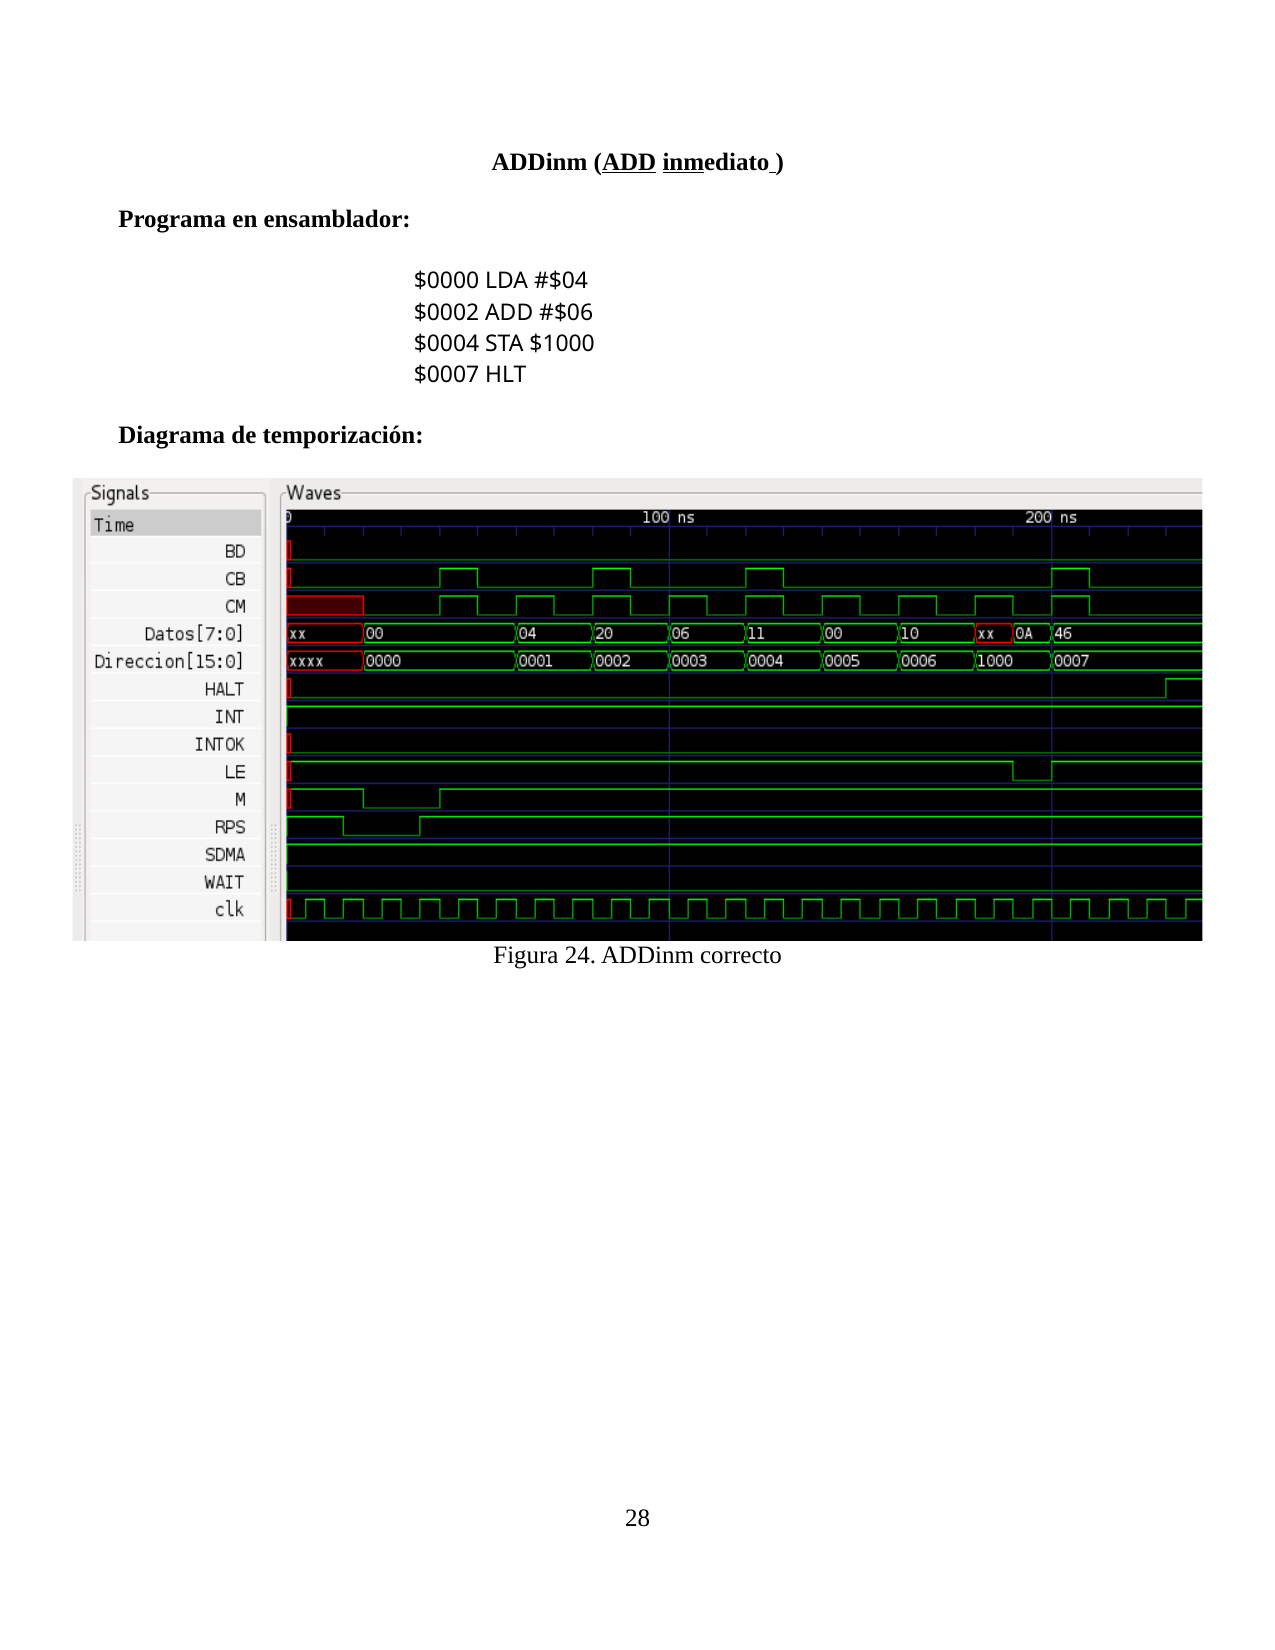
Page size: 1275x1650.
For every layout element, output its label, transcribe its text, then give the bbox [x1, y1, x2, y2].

text ADDinm (ADD inmediato ) [118, 147, 1157, 176]
picture [72, 478, 1203, 941]
text Programa en ensamblador: [118, 204, 1157, 233]
text $0002 ADD #$06 [118, 296, 1157, 327]
text $0004 STA $1000 [118, 327, 1157, 358]
text $0000 LDA #$04 [118, 264, 1157, 296]
text $0007 HLT [118, 358, 1157, 389]
text Diagrama de temporización: [118, 421, 1157, 449]
text Figura 24. ADDinm correcto [118, 941, 1157, 969]
